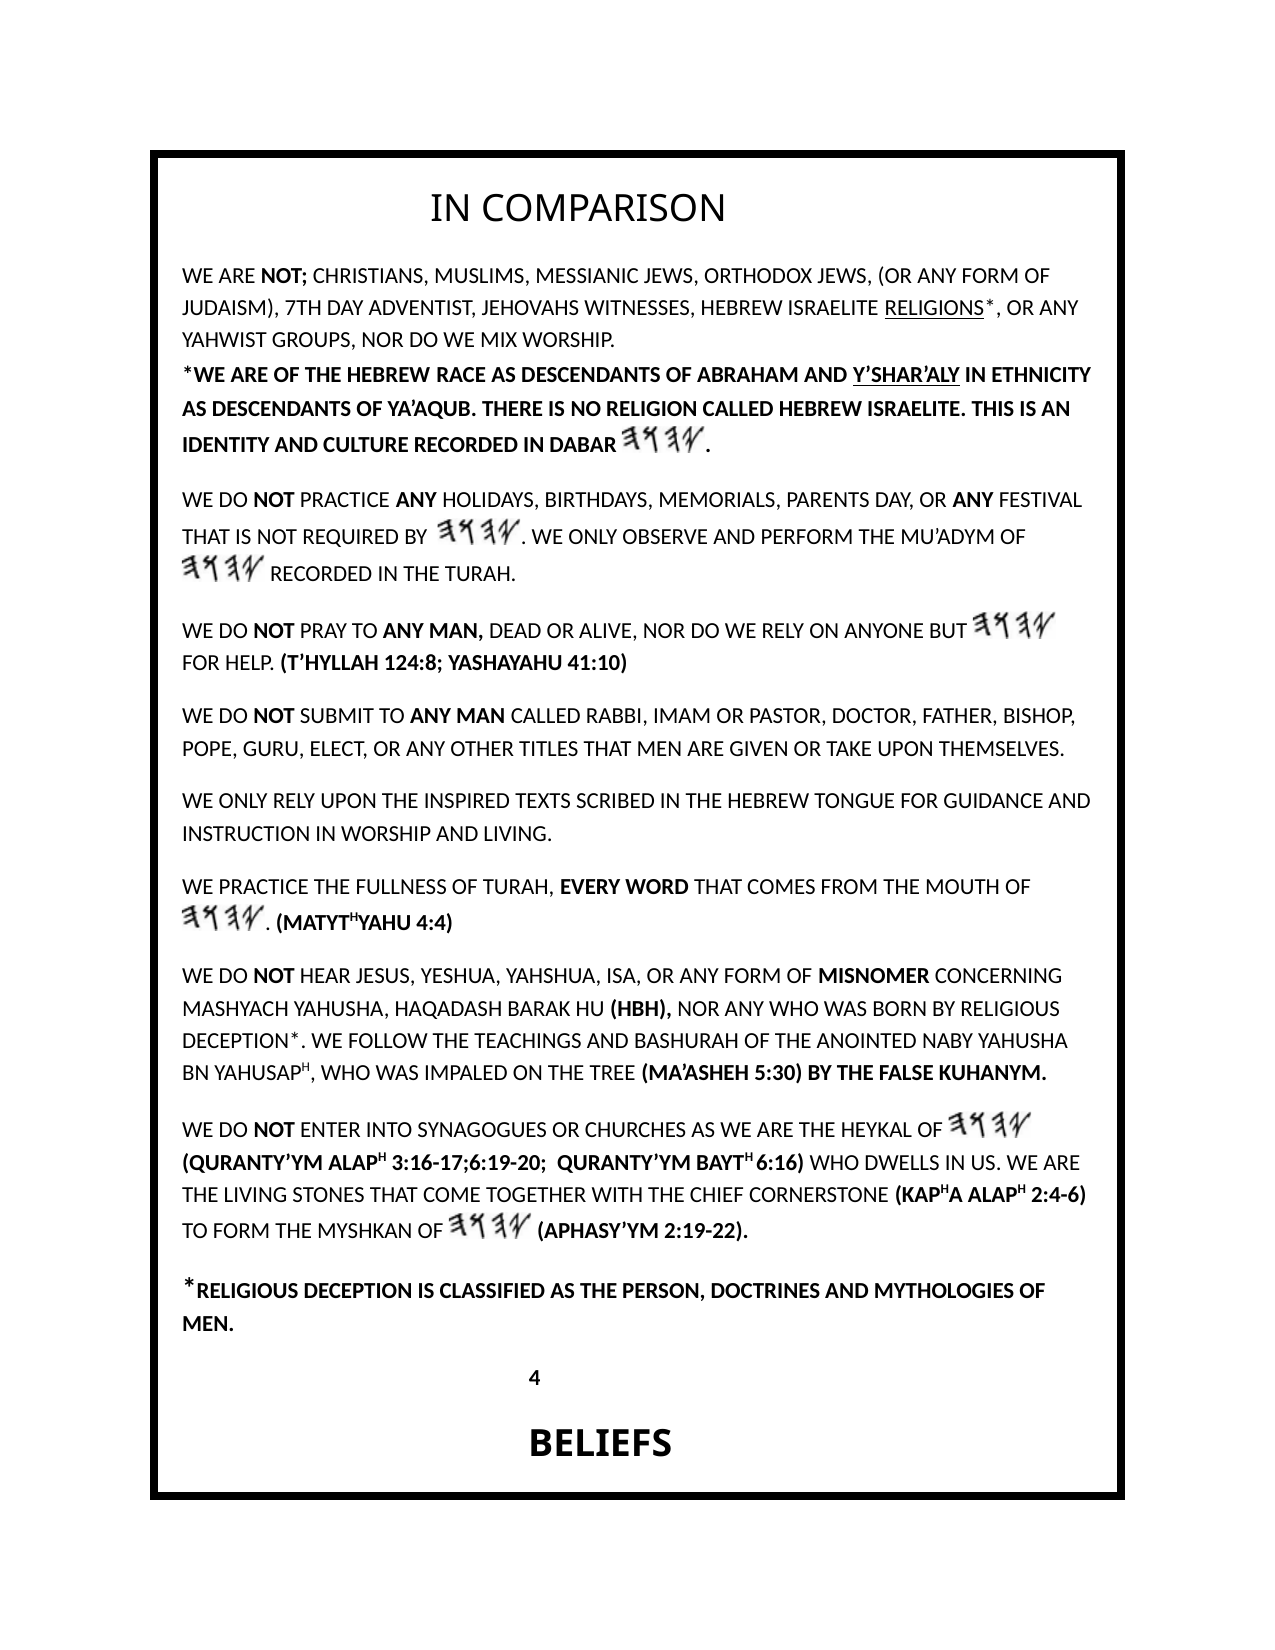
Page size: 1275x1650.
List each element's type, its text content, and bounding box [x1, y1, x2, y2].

text WE ARE NOT; CHRISTIANS, MUSLIMS, MESSIANIC JEWS, ORTHODOX JEWS, (OR ANY FORM OF JUDAISM), 7TH DAY ADVENTIST, JEHOVAHS WITNESSES, HEBREW ISRAELITE RELIGIONS*, OR ANY YAHWIST GROUPS, NOR DO WE MIX WORSHIP. *WE ARE OF THE HEBREW RACE AS DESCENDANTS OF ABRAHAM AND Y’SHAR’ALY IN ETHNICITY AS DESCENDANTS OF YA’AQUB. THERE IS NO RELIGION CALLED HEBREW ISRAELITE. THIS IS AN IDENTITY AND CULTURE RECORDED IN DABAR . [182, 261, 1093, 458]
text WE PRACTICE THE FULLNESS OF TURAH, EVERY WORD THAT COMES FROM THE MOUTH OF . (MATYTHYAHU 4:4) [182, 872, 1093, 937]
text WE DO NOT SUBMIT TO ANY MAN CALLED RABBI, IMAM OR PASTOR, DOCTOR, FATHER, BISHOP, POPE, GURU, ELECT, OR ANY OTHER TITLES THAT MEN ARE GIVEN OR TAKE UPON THEMSELVES. [182, 701, 1093, 762]
text 4 [182, 1363, 1093, 1391]
text IN COMPARISON [182, 182, 1093, 233]
text WE DO NOT HEAR JESUS, YESHUA, YAHSHUA, ISA, OR ANY FORM OF MISNOMER CONCERNING MASHYACH YAHUSHA, HAQADASH BARAK HU (HBH), NOR ANY WHO WAS BORN BY RELIGIOUS DECEPTION*. WE FOLLOW THE TEACHINGS AND BASHURAH OF THE ANOINTED NABY YAHUSHA BN YAHUSAPH, WHO WAS IMPALED ON THE TREE (MA’ASHEH 5:30) BY THE FALSE KUHANYM. [182, 962, 1093, 1087]
text BELIEFS [182, 1416, 1093, 1467]
text WE DO NOT ENTER INTO SYNAGOGUES OR CHURCHES AS WE ARE THE HEYKAL OF (QURANTY’YM ALAPH 3:16-17;6:19-20; QURANTY’YM BAYTH 6:16) WHO DWELLS IN US. WE ARE THE LIVING STONES THAT COME TOGETHER WITH THE CHIEF CORNERSTONE (KAPHA ALAPH 2:4-6) TO FORM THE MYSHKAN OF (APHASY’YM 2:19-22). [182, 1112, 1093, 1245]
text *RELIGIOUS DECEPTION IS CLASSIFIED AS THE PERSON, DOCTRINES AND MYTHOLOGIES OF MEN. [182, 1270, 1093, 1338]
text WE DO NOT PRACTICE ANY HOLIDAYS, BIRTHDAYS, MEMORIALS, PARENTS DAY, OR ANY FESTIVAL THAT IS NOT REQUIRED BY . WE ONLY OBSERVE AND PERFORM THE MU’ADYM OF RECORDED IN THE TURAH. [182, 483, 1093, 587]
text WE DO NOT PRAY TO ANY MAN, DEAD OR ALIVE, NOR DO WE RELY ON ANYONE BUT FOR HELP. (T’HYLLAH 124:8; YASHAYAHU 41:10) [182, 612, 1093, 676]
text WE ONLY RELY UPON THE INSPIRED TEXTS SCRIBED IN THE HEBREW TONGUE FOR GUIDANCE AND INSTRUCTION IN WORSHIP AND LIVING. [182, 787, 1093, 847]
